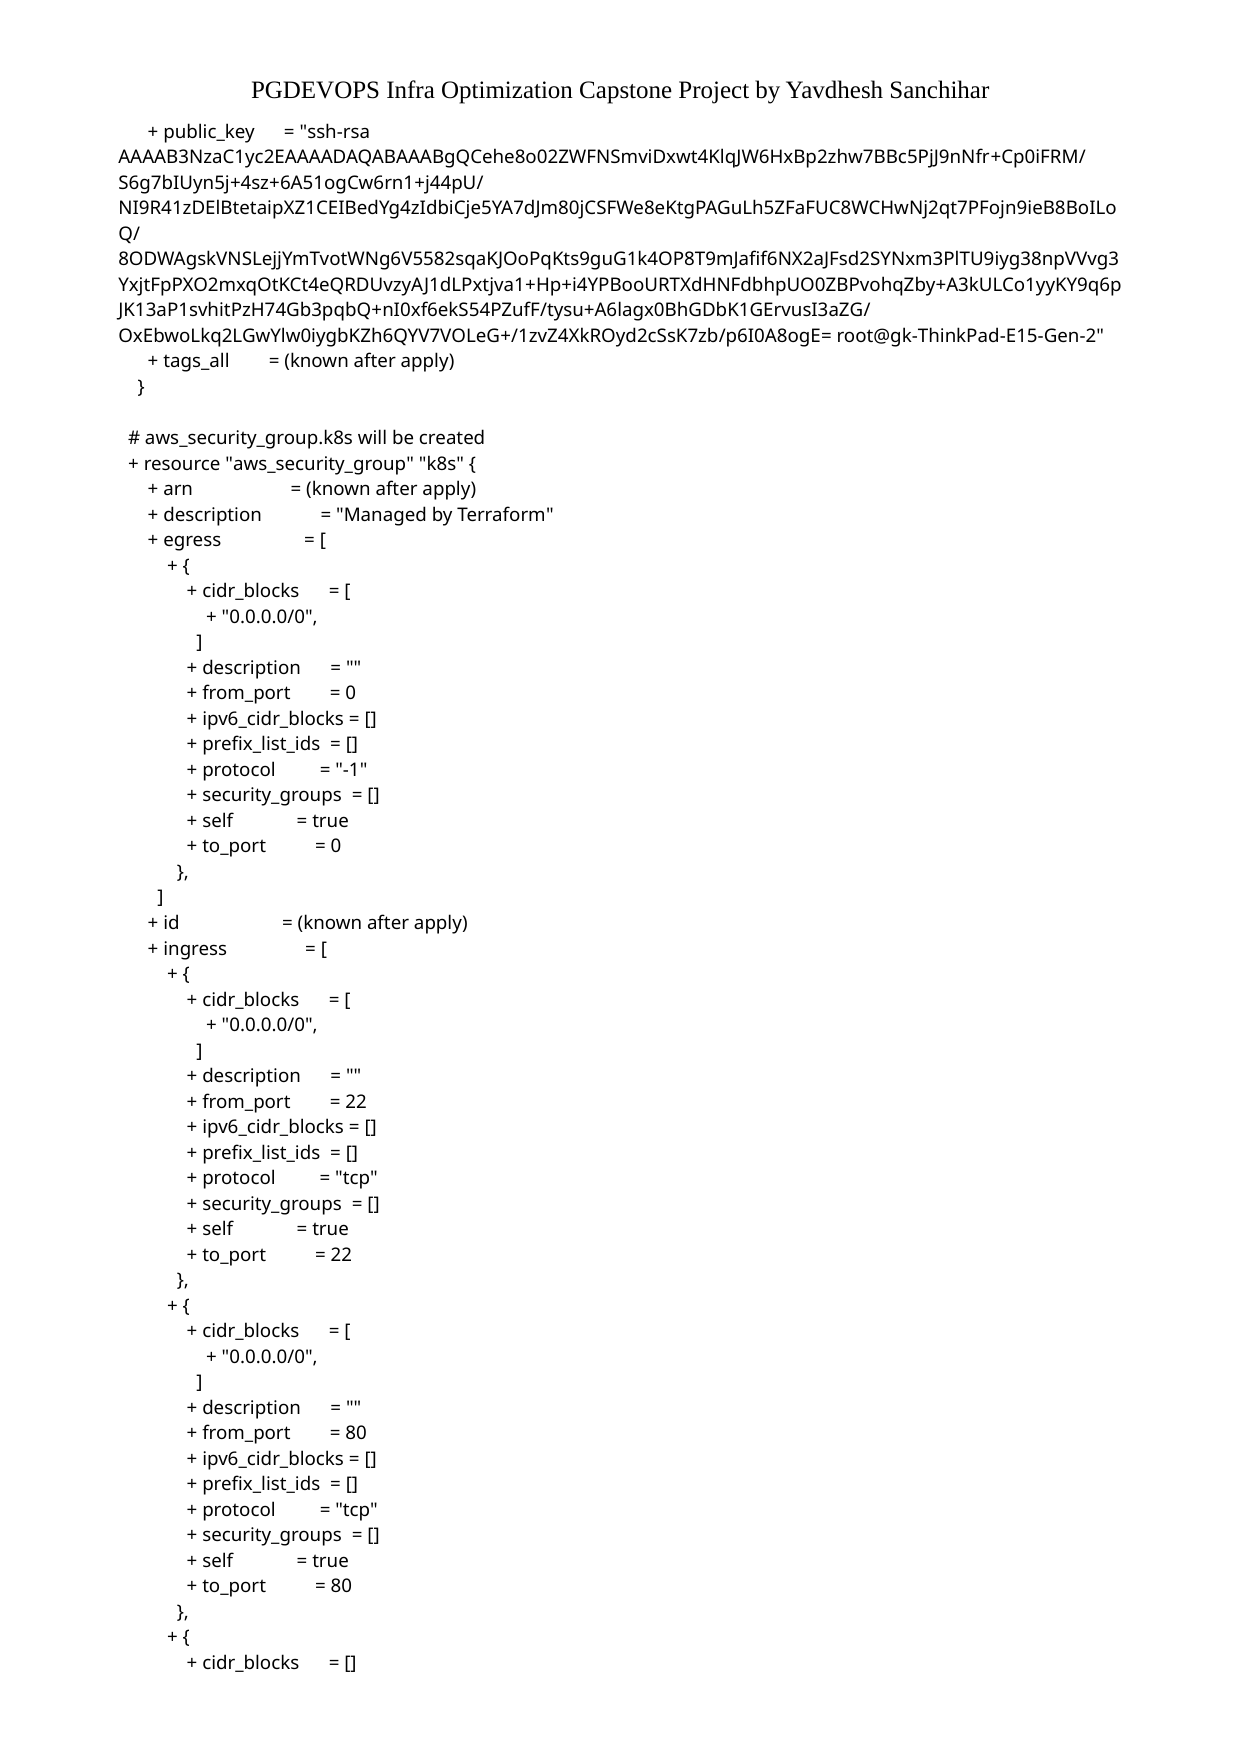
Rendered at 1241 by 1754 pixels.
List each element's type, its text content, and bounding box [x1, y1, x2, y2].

text }, [118, 1267, 1122, 1292]
text ] [118, 1369, 1122, 1394]
text + arn = (known after apply) [118, 475, 1122, 501]
text + from_port = 0 [118, 679, 1122, 705]
text + "0.0.0.0/0", [118, 1343, 1122, 1369]
text + cidr_blocks = [ [118, 577, 1122, 603]
text + id = (known after apply) [118, 909, 1122, 935]
text + { [118, 960, 1122, 986]
text + { [118, 1624, 1122, 1649]
text + self = true [118, 1547, 1122, 1573]
text + tags_all = (known after apply) [118, 348, 1122, 373]
text + cidr_blocks = [] [118, 1649, 1122, 1675]
text + ipv6_cidr_blocks = [] [118, 1445, 1122, 1471]
text + security_groups = [] [118, 1190, 1122, 1216]
text } [118, 373, 1122, 399]
text ] [118, 628, 1122, 654]
text + "0.0.0.0/0", [118, 603, 1122, 628]
text + ipv6_cidr_blocks = [] [118, 1113, 1122, 1139]
text + self = true [118, 807, 1122, 833]
text + to_port = 22 [118, 1241, 1122, 1267]
text + prefix_list_ids = [] [118, 731, 1122, 756]
text + { [118, 1292, 1122, 1318]
text + to_port = 80 [118, 1573, 1122, 1598]
text + protocol = "tcp" [118, 1164, 1122, 1190]
text + prefix_list_ids = [] [118, 1139, 1122, 1164]
text + description = "Managed by Terraform" [118, 501, 1122, 526]
text + description = "" [118, 1062, 1122, 1088]
text + security_groups = [] [118, 1522, 1122, 1547]
text # aws_security_group.k8s will be created [118, 424, 1122, 450]
text + "0.0.0.0/0", [118, 1011, 1122, 1037]
text + cidr_blocks = [ [118, 986, 1122, 1011]
text + self = true [118, 1216, 1122, 1241]
text + ingress = [ [118, 935, 1122, 960]
text + protocol = "tcp" [118, 1496, 1122, 1522]
text + egress = [ [118, 526, 1122, 552]
text + description = "" [118, 1394, 1122, 1420]
text + security_groups = [] [118, 782, 1122, 807]
text }, [118, 858, 1122, 884]
text + public_key = "ssh-rsa AAAAB3NzaC1yc2EAAAADAQABAAABgQCehe8o02ZWFNSmviDxwt4KlqJW6HxBp2zhw7BBc5PjJ9nNfr+Cp0iFRM/S6g7bIUyn5j+4sz+6A51ogCw6rn1+j44pU/NI9R41zDElBtetaipXZ1CEIBedYg4zIdbiCje5YA7dJm80jCSFWe8eKtgPAGuLh5ZFaFUC8WCHwNj2qt7PFojn9ieB8BoILoQ/8ODWAgskVNSLejjYmTvotWNg6V5582sqaKJOoPqKts9guG1k4OP8T9mJafif6NX2aJFsd2SYNxm3PlTU9iyg38npVVvg3YxjtFpPXO2mxqOtKCt4eQRDUvzyAJ1dLPxtjva1+Hp+i4YPBooURTXdHNFdbhpUO0ZBPvohqZby+A3kULCo1yyKY9q6pJK13aP1svhitPzH74Gb3pqbQ+nI0xf6ekS54PZufF/tysu+A6lagx0BhGDbK1GErvusI3aZG/OxEbwoLkq2LGwYlw0iygbKZh6QYV7VOLeG+/1zvZ4XkROyd2cSsK7zb/p6I0A8ogE= root@gk-ThinkPad-E15-Gen-2" [118, 118, 1122, 348]
text + { [118, 552, 1122, 577]
text + ipv6_cidr_blocks = [] [118, 705, 1122, 731]
text + description = "" [118, 654, 1122, 679]
text ] [118, 1037, 1122, 1062]
text ] [118, 884, 1122, 909]
text + protocol = "-1" [118, 756, 1122, 782]
text + cidr_blocks = [ [118, 1318, 1122, 1343]
text + to_port = 0 [118, 833, 1122, 858]
text + from_port = 80 [118, 1420, 1122, 1445]
text }, [118, 1598, 1122, 1624]
text + resource "aws_security_group" "k8s" { [118, 450, 1122, 475]
text + prefix_list_ids = [] [118, 1471, 1122, 1496]
text + from_port = 22 [118, 1088, 1122, 1113]
